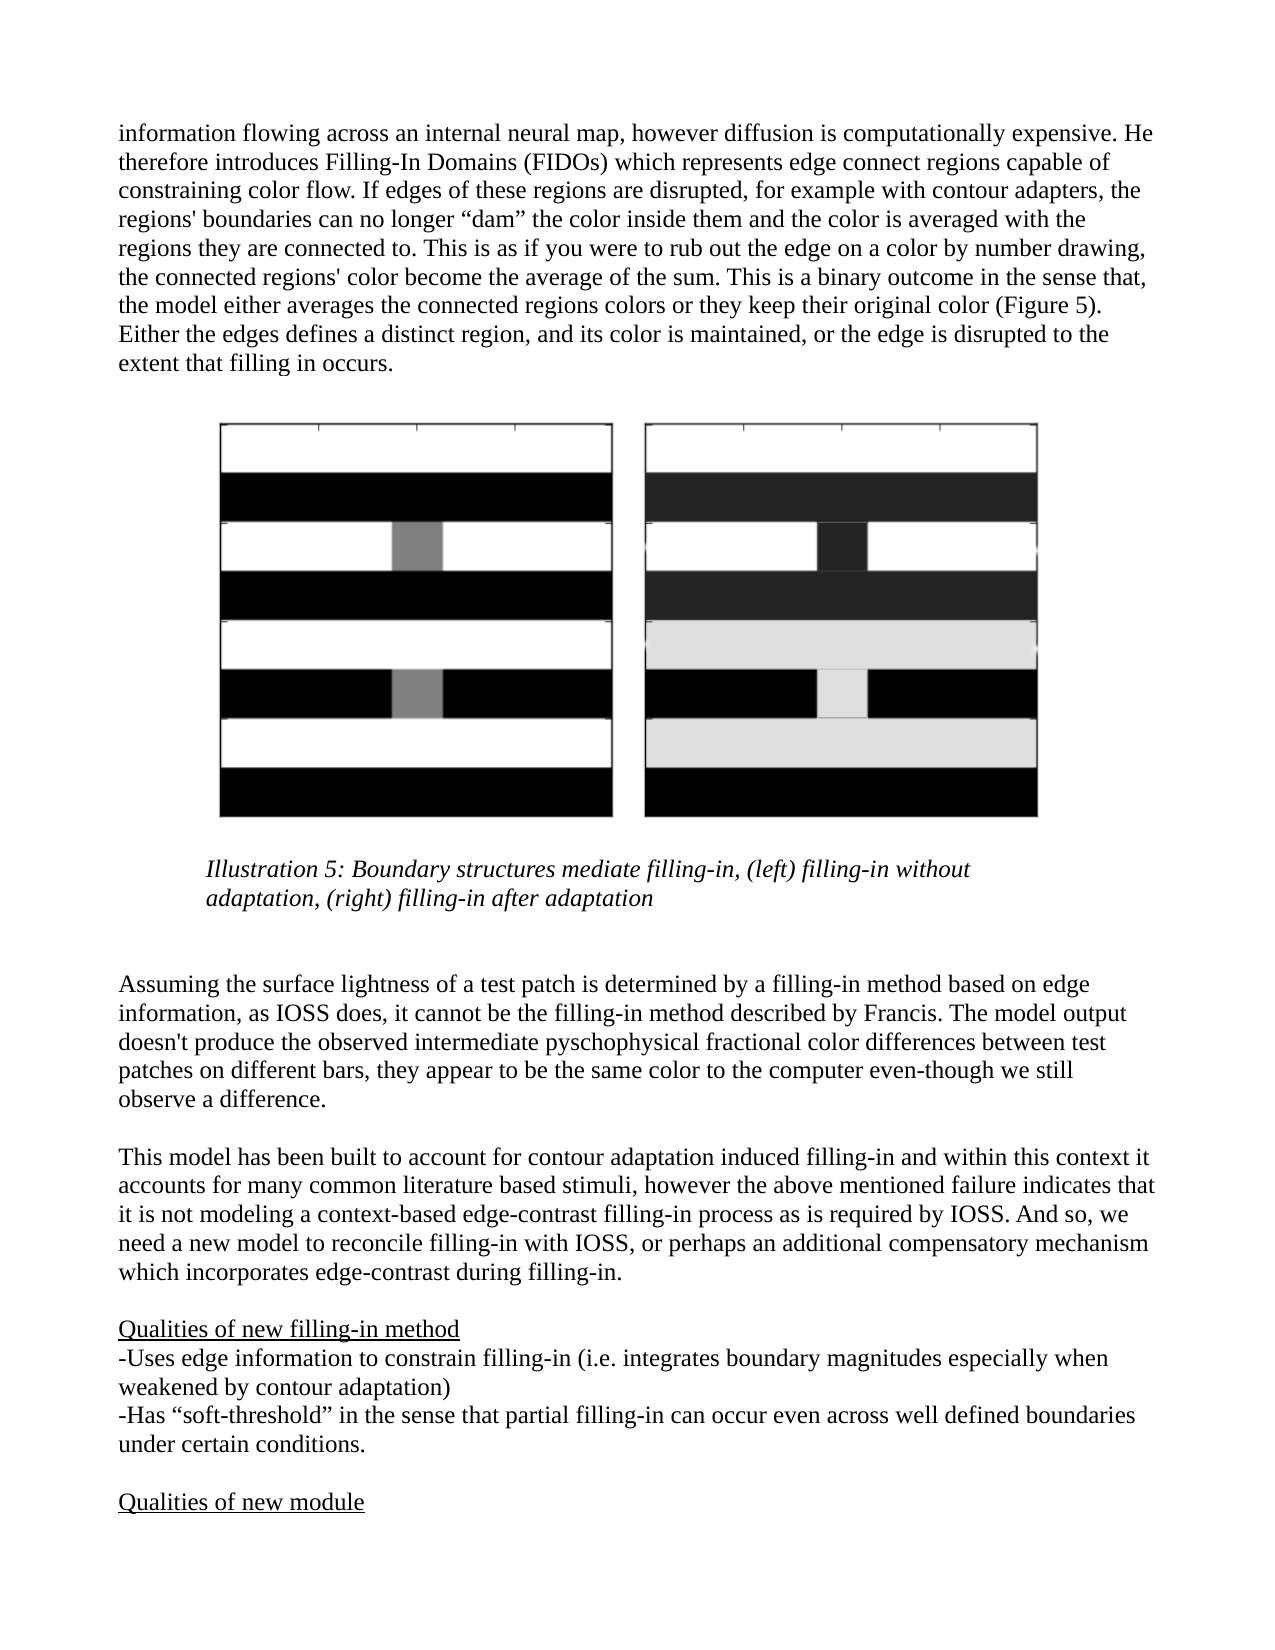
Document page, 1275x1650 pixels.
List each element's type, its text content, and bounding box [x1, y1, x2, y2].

text Qualities of new module [118, 1487, 1157, 1516]
text -Uses edge information to constrain filling-in (i.e. integrates boundary magnitudes especially when weakened by contour adaptation) [118, 1343, 1157, 1401]
text Illustration 5: Boundary structures mediate filling-in, (left) filling-in without adaptation, (right) filling-in after adaptation [206, 855, 1069, 912]
text information flowing across an internal neural map, however diffusion is computationally expensive. He therefore introduces Filling-In Domains (FIDOs) which represents edge connect regions capable of constraining color flow. If edges of these regions are disrupted, for example with contour adapters, the regions' boundaries can no longer “dam” the color inside them and the color is averaged with the regions they are connected to. This is as if you were to rub out the edge on a color by number drawing, the connected regions' color become the average of the sum. This is a binary outcome in the sense that, the model either averages the connected regions colors or they keep their original color (Figure 5). Either the edges defines a distinct region, and its color is maintained, or the edge is disrupted to the extent that filling in occurs. [118, 118, 1157, 377]
text Qualities of new filling-in method [118, 1314, 1157, 1343]
picture [205, 376, 1070, 855]
text This model has been built to account for contour adaptation induced filling-in and within this context it accounts for many common literature based stimuli, however the above mentioned failure indicates that it is not modeling a context-based edge-contrast filling-in process as is required by IOSS. And so, we need a new model to reconcile filling-in with IOSS, or perhaps an additional compensatory mechanism which incorporates edge-contrast during filling-in. [118, 1142, 1157, 1286]
text -Has “soft-threshold” in the sense that partial filling-in can occur even across well defined boundaries under certain conditions. [118, 1401, 1157, 1458]
text Assuming the surface lightness of a test patch is determined by a filling-in method based on edge information, as IOSS does, it cannot be the filling-in method described by Francis. The model output doesn't produce the observed intermediate pyschophysical fractional color differences between test patches on different bars, they appear to be the same color to the computer even-though we still observe a difference. [118, 969, 1157, 1113]
